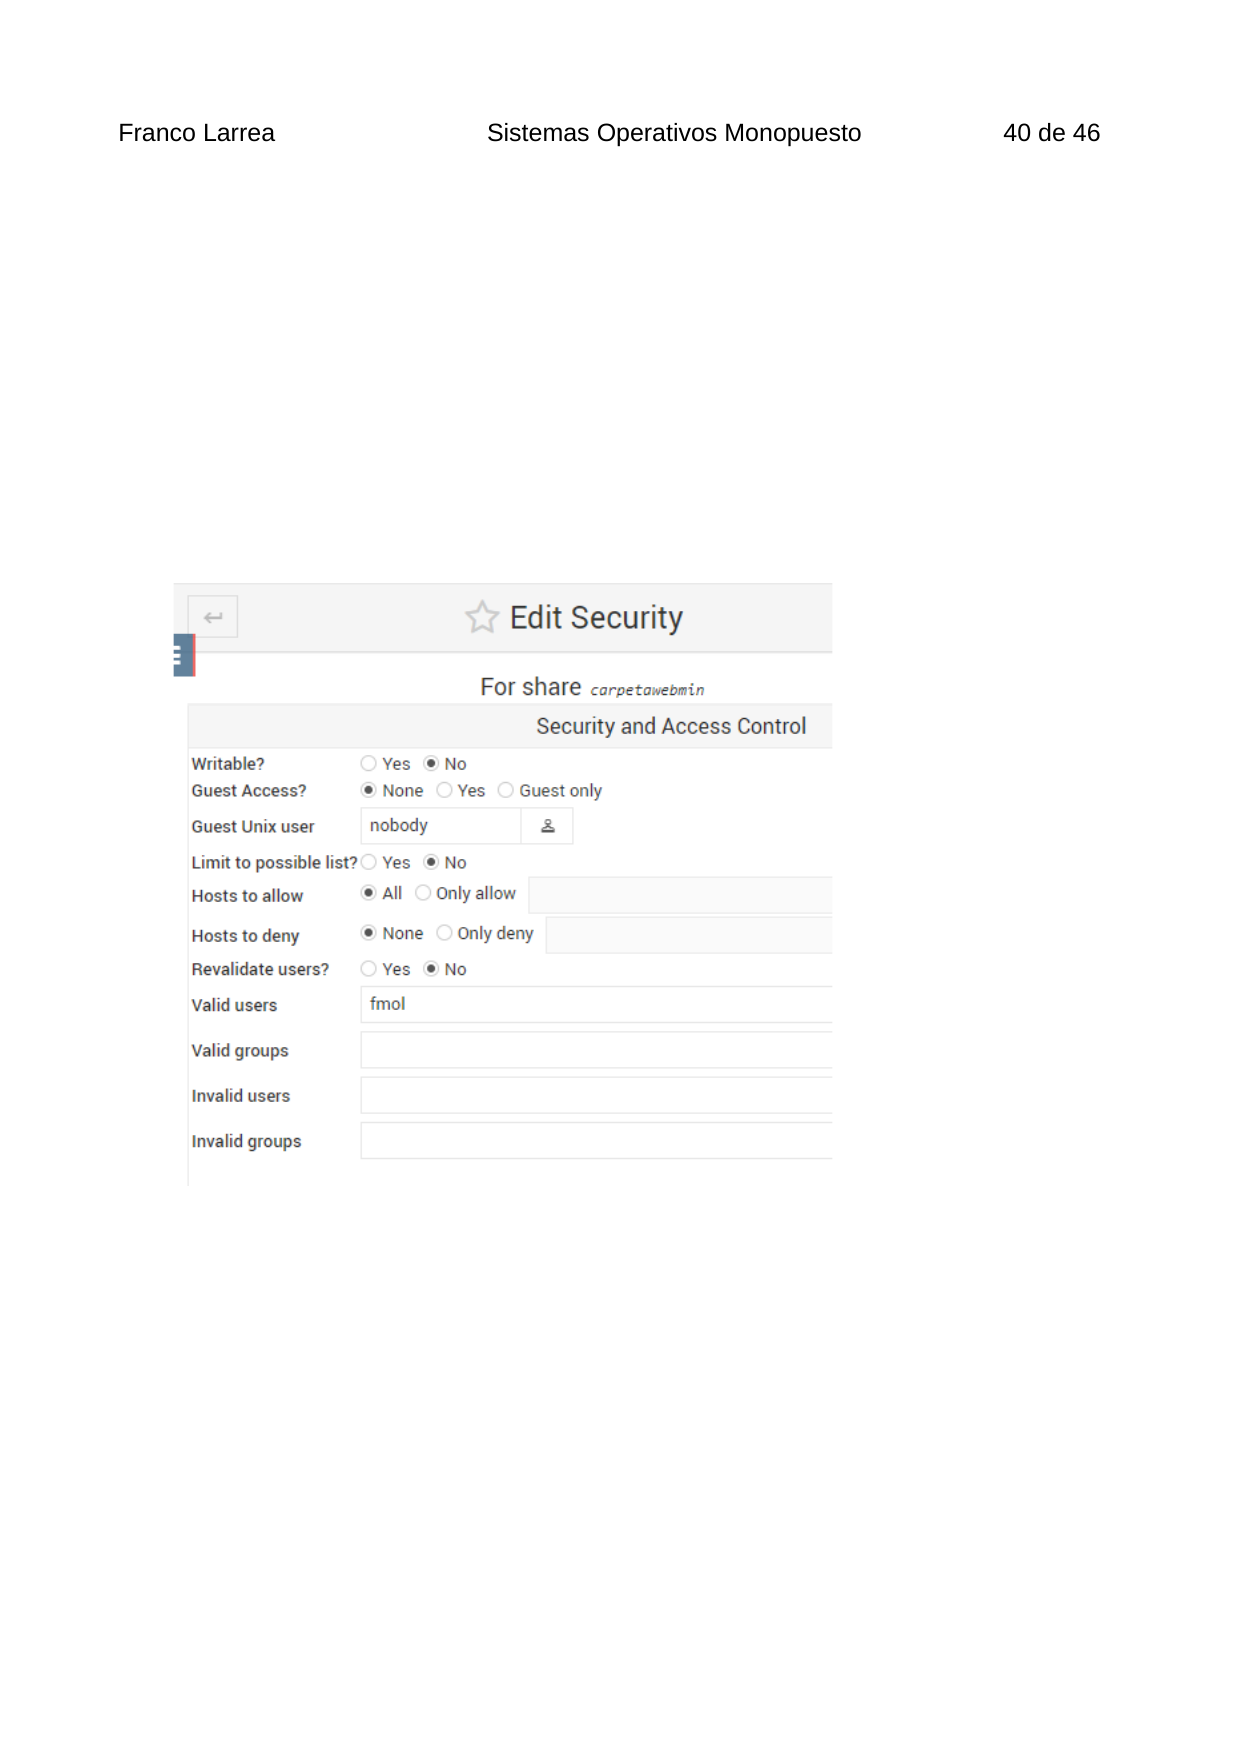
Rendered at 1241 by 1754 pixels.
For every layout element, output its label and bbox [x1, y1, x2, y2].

picture [173, 583, 833, 1186]
